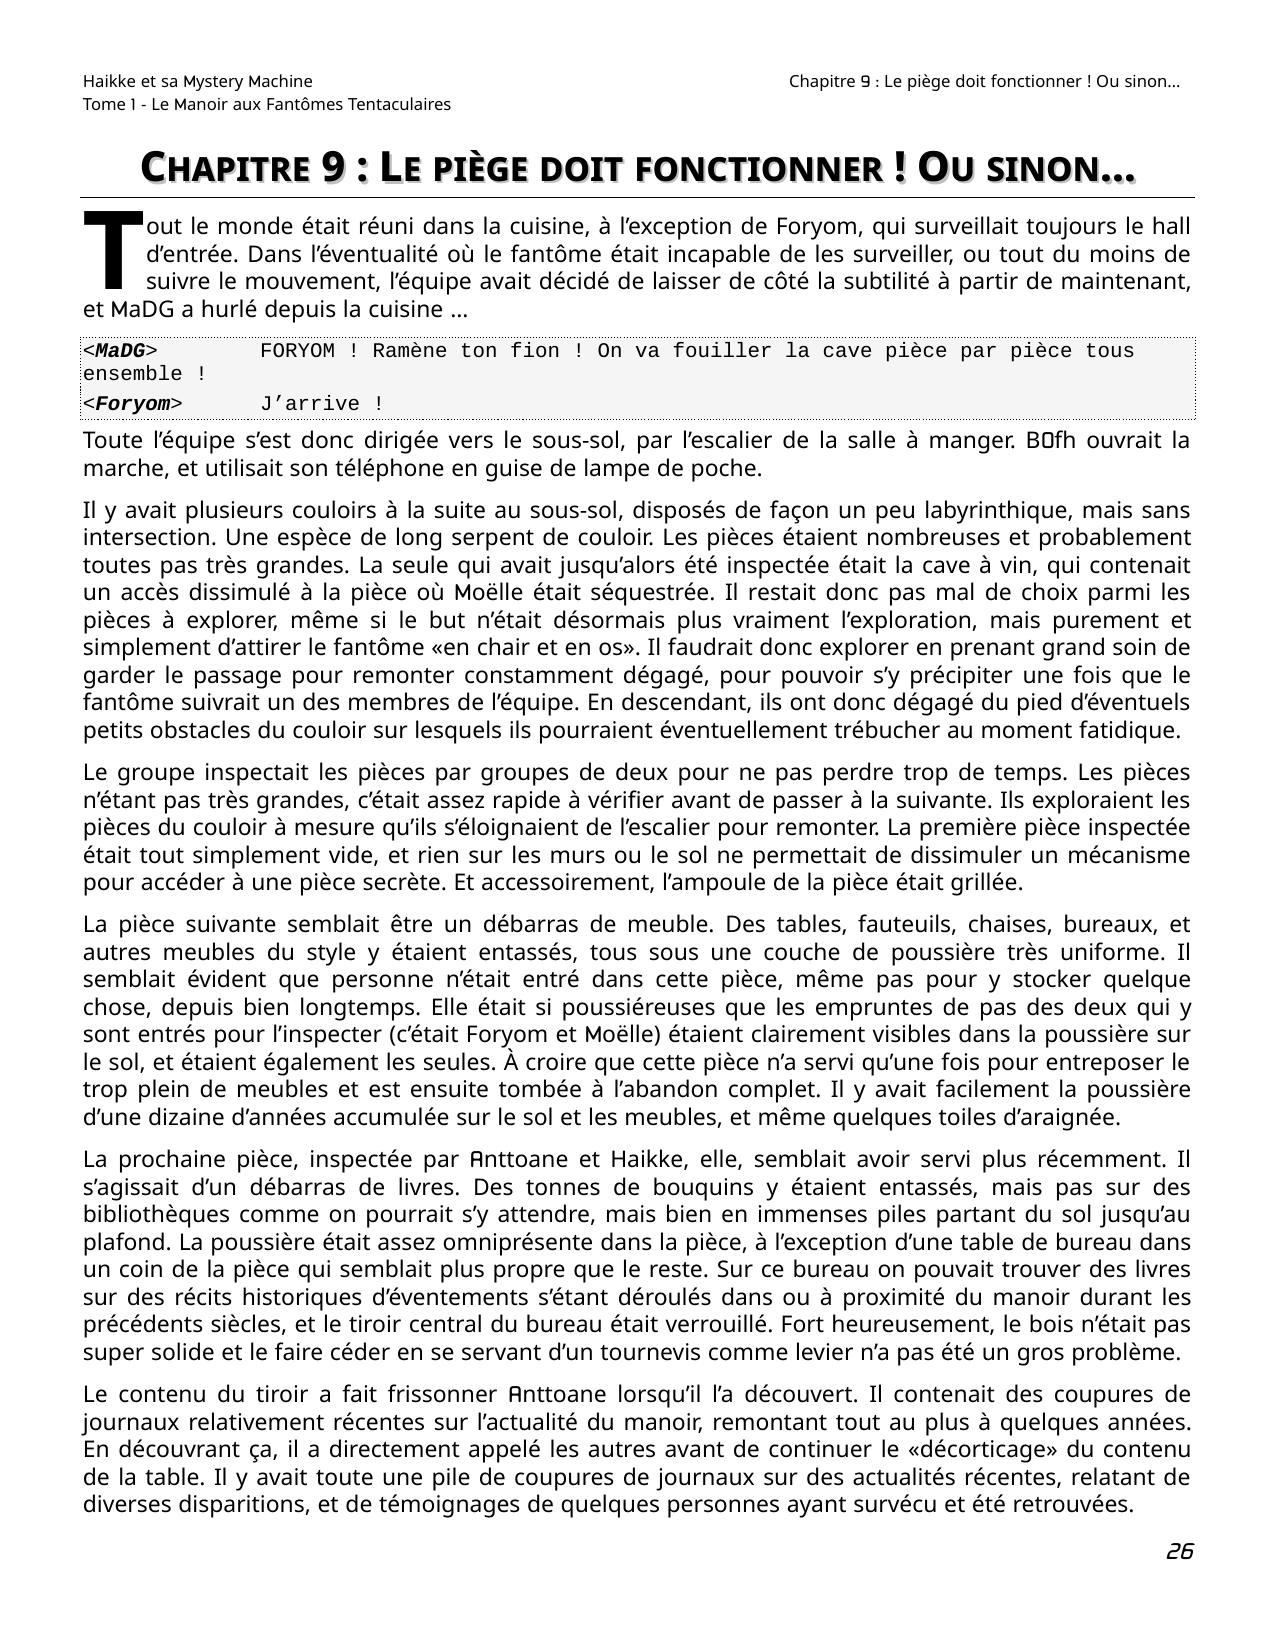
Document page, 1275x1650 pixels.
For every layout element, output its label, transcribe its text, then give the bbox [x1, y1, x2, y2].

text La pièce suivante semblait être un débarras de meuble. Des tables, fauteuils, chaises, bureaux, et autres meubles du style y étaient entassés, tous sous une couche de poussière très uniforme. Il semblait évident que personne n’était entré dans cette pièce, même pas pour y stocker quelque chose, depuis bien longtemps. Elle était si poussiéreuses que les empruntes de pas des deux qui y sont entrés pour l’inspecter (c’était Foryom et Moëlle) étaient clairement visibles dans la poussière sur le sol, et étaient également les seules. À croire que cette pièce n’a servi qu’une fois pour entreposer le trop plein de meubles et est ensuite tombée à l’abandon complet. Il y avait facilement la poussière d’une dizaine d’années accumulée sur le sol et les meubles, et même quelques toiles d’araignée. [83, 910, 1192, 1130]
text Il y avait plusieurs couloirs à la suite au sous-sol, disposés de façon un peu labyrinthique, mais sans intersection. Une espèce de long serpent de couloir. Les pièces étaient nombreuses et probablement toutes pas très grandes. La seule qui avait jusqu’alors été inspectée était la cave à vin, qui contenait un accès dissimulé à la pièce où Moëlle était séquestrée. Il restait donc pas mal de choix parmi les pièces à explorer, même si le but n’était désormais plus vraiment l’exploration, mais purement et simplement d’attirer le fantôme «en chair et en os». Il faudrait donc explorer en prenant grand soin de garder le passage pour remonter constamment dégagé, pour pouvoir s’y précipiter une fois que le fantôme suivrait un des membres de l’équipe. En descendant, ils ont donc dégagé du pied d’éventuels petits obstacles du couloir sur lesquels ils pourraient éventuellement trébucher au moment fatidique. [83, 495, 1192, 743]
text Toute l’équipe s’est donc dirigée vers le sous-sol, par l’escalier de la salle à manger. B0fh ouvrait la marche, et utilisait son téléphone en guise de lampe de poche. [83, 426, 1192, 481]
text Le groupe inspectait les pièces par groupes de deux pour ne pas perdre trop de temps. Les pièces n’étant pas très grandes, c’était assez rapide à vérifier avant de passer à la suivante. Ils exploraient les pièces du couloir à mesure qu’ils s’éloignaient de l’escalier pour remonter. La première pièce inspectée était tout simplement vide, et rien sur les murs ou le sol ne permettait de dissimuler un mécanisme pour accéder à une pièce secrète. Et accessoirement, l’ampoule de la pièce était grillée. [83, 758, 1192, 895]
text Le contenu du tiroir a fait frissonner Anttoane lorsqu’il l’a découvert. Il contenait des coupures de journaux relativement récentes sur l’actualité du manoir, remontant tout au plus à quelques années. En découvrant ça, il a directement appelé les autres avant de continuer le «décorticage» du contenu de la table. Il y avait toute une pile de coupures de journaux sur des actualités récentes, relatant de diverses disparitions, et de témoignages de quelques personnes ayant survécu et été retrouvées. [83, 1379, 1192, 1517]
text <Foryom> J’arrive ! [80, 390, 1195, 419]
text La prochaine pièce, inspectée par Anttoane et Haikke, elle, semblait avoir servi plus récemment. Il s’agissait d’un débarras de livres. Des tonnes de bouquins y étaient entassés, mais pas sur des bibliothèques comme on pourrait s’y attendre, mais bien en immenses piles partant du sol jusqu’au plafond. La poussière était assez omniprésente dans la pièce, à l’exception d’une table de bureau dans un coin de la pièce qui semblait plus propre que le reste. Sur ce bureau on pouvait trouver des livres sur des récits historiques d’éventements s’étant déroulés dans ou à proximité du manoir durant les précédents siècles, et le tiroir central du bureau était verrouillé. Fort heureusement, le bois n’était pas super solide et le faire céder en se servant d’un tournevis comme levier n’a pas été un gros problème. [83, 1145, 1192, 1365]
text <MaDG> FORYOM ! Ramène ton fion ! On va fouiller la cave pièce par pièce tous ensemble ! [80, 337, 1195, 387]
subtitle Chapitre 9 : Le piège doit fonctionner ! Ou sinon… [80, 134, 1195, 197]
text Tout le monde était réuni dans la cuisine, à l’exception de Foryom, qui surveillait toujours le hall d’entrée. Dans l’éventualité où le fantôme était incapable de les surveiller, ou tout du moins de suivre le mouvement, l’équipe avait décidé de laisser de côté la subtilité à partir de maintenant, et MaDG a hurlé depuis la cuisine … [83, 212, 1192, 322]
